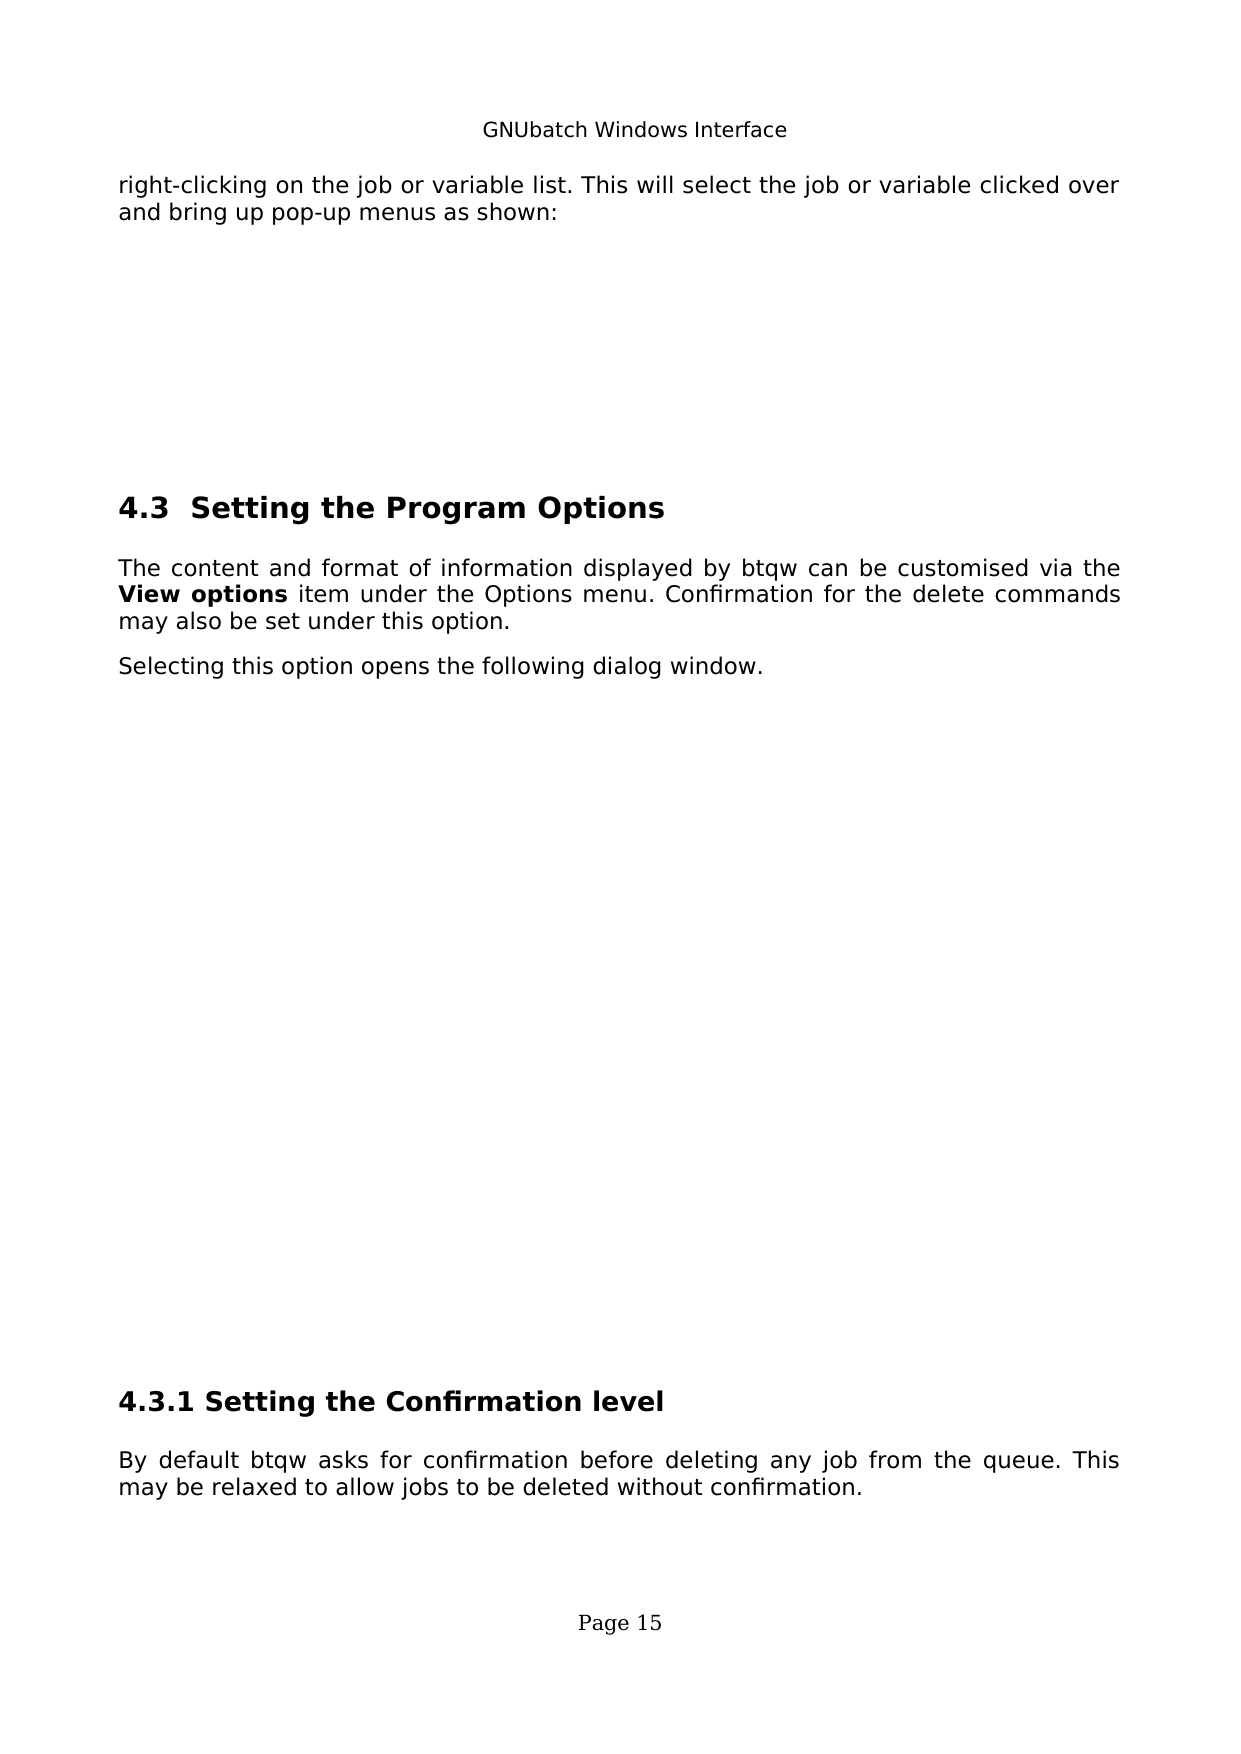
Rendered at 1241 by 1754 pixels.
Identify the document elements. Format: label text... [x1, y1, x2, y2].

text By default btqw asks for confirmation before deleting any job from the queue. This may be relaxed to allow jobs to be deleted without confirmation. [118, 1447, 1122, 1500]
subtitle Setting the Confirmation level [118, 1386, 1122, 1417]
text The content and format of information displayed by btqw can be customised via the View options item under the Options menu. Confirmation for the delete commands may also be set under this option. [118, 555, 1122, 635]
text Selecting this option opens the following dialog window. [118, 653, 1122, 680]
subtitle Setting the Program Options [118, 250, 1122, 525]
text right-clicking on the job or variable list. This will select the job or variable clicked over and bring up pop-up menus as shown: [118, 172, 1122, 225]
